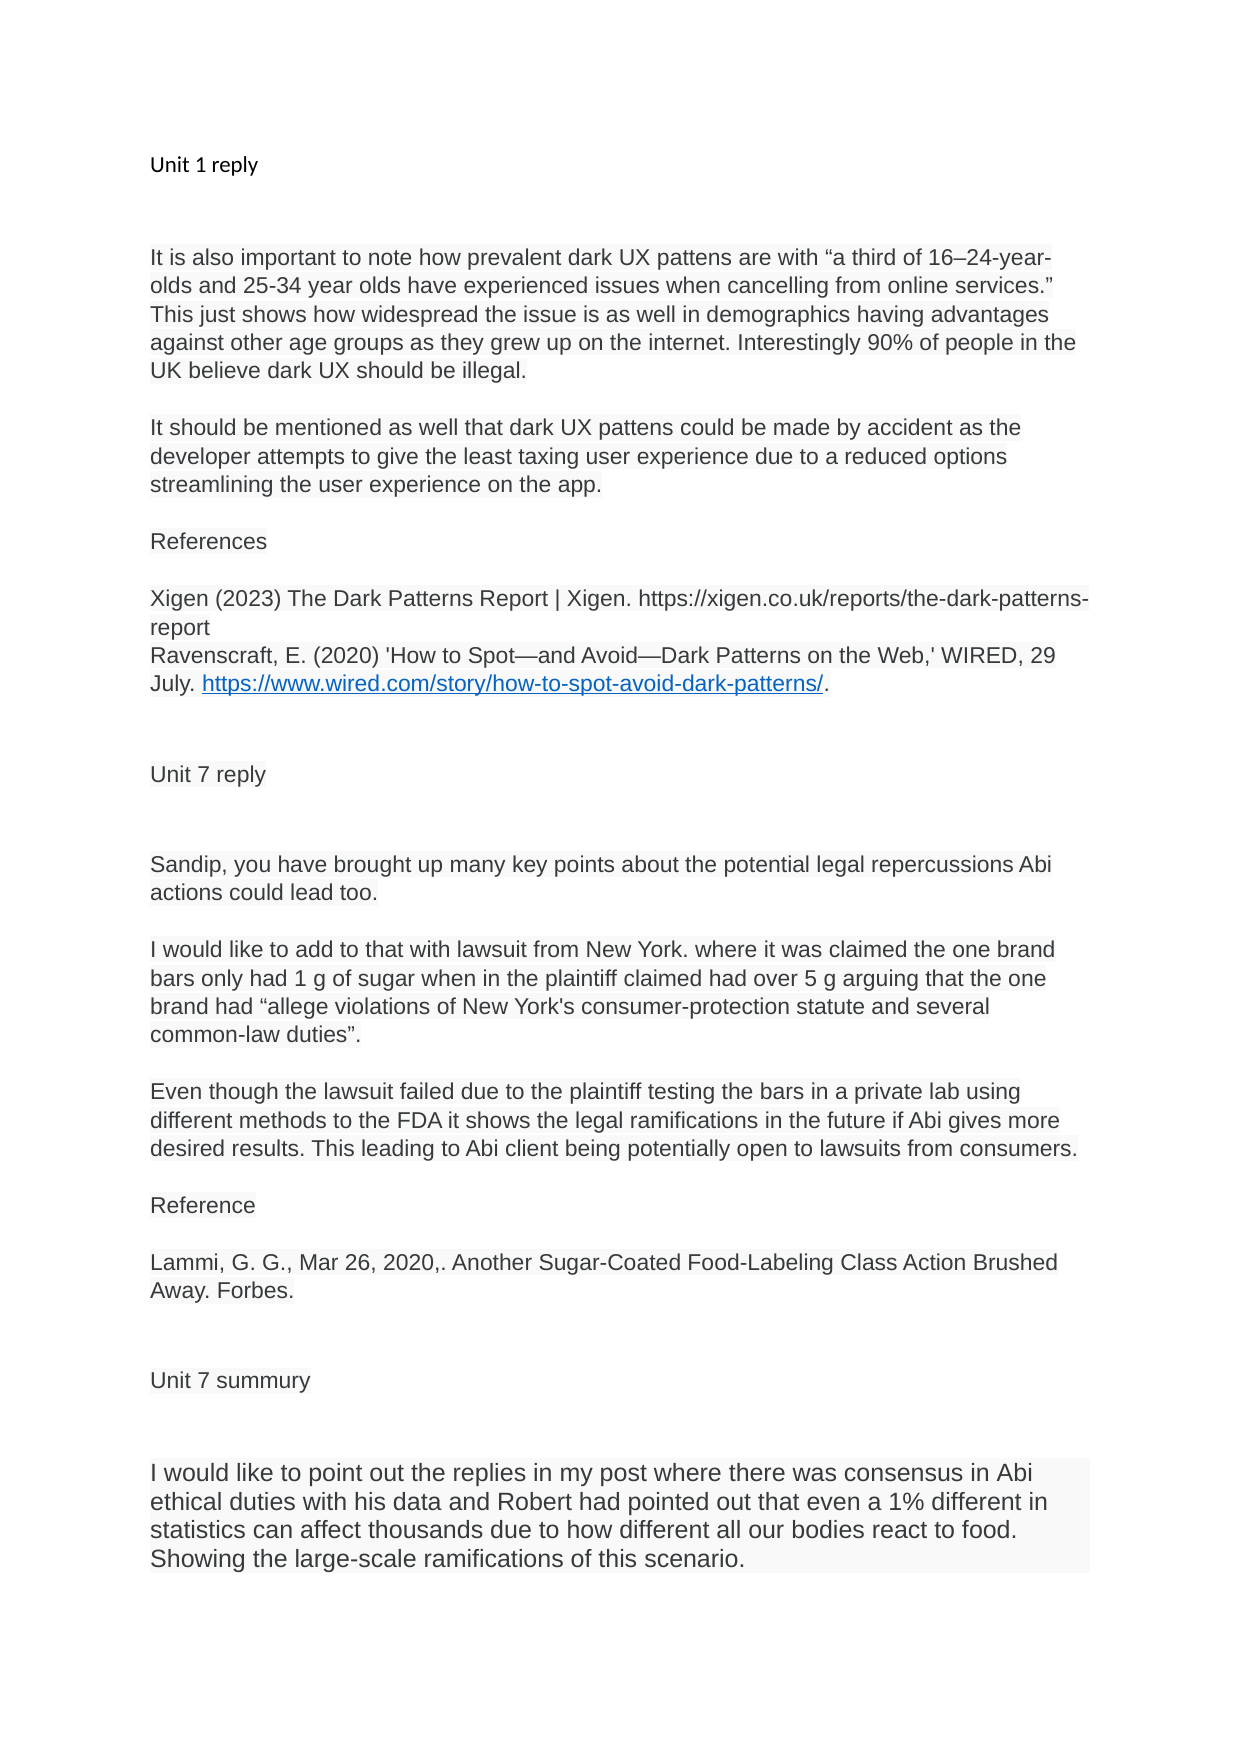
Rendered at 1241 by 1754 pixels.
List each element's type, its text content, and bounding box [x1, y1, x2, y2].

text I would like to point out the replies in my post where there was consensus in Abi ethical duties with his data and Robert had pointed out that even a 1% different in statistics can affect thousands due to how different all our bodies react to food. Showing the large-scale ramifications of this scenario. [150, 1458, 1090, 1573]
text Unit 7 reply [150, 761, 1090, 787]
text Unit 1 reply [150, 150, 1090, 178]
text Sandip, you have brought up many key points about the potential legal repercussions Abi actions could lead too. I would like to add to that with lawsuit from New York. where it was claimed the one brand bars only had 1 g of sugar when in the plaintiff claimed had over 5 g arguing that the one brand had “allege violations of New York's consumer-protection statute and several common-law duties”. Even though the lawsuit failed due to the plaintiff testing the bars in a private lab using different methods to the FDA it shows the legal ramifications in the future if Abi gives more desired results. This leading to Abi client being potentially open to lawsuits from consumers. Reference Lammi, G. G., Mar 26, 2020,. Another Sugar-Coated Food-Labeling Class Action Brushed Away. Forbes. [150, 851, 1090, 1304]
text It is also important to note how prevalent dark UX pattens are with “a third of 16–24-year-olds and 25-34 year olds have experienced issues when cancelling from online services.” This just shows how widespread the issue is as well in demographics having advantages against other age groups as they grew up on the internet. Interestingly 90% of people in the UK believe dark UX should be illegal. It should be mentioned as well that dark UX pattens could be made by accident as the developer attempts to give the least taxing user experience due to a reduced options streamlining the user experience on the app. References Xigen (2023) The Dark Patterns Report | Xigen. https://xigen.co.uk/reports/the-dark-patterns-report Ravenscraft, E. (2020) 'How to Spot—and Avoid—Dark Patterns on the Web,' WIRED, 29 July. https://www.wired.com/story/how-to-spot-avoid-dark-patterns/. [150, 244, 1090, 697]
text Unit 7 summury [150, 1367, 1090, 1394]
